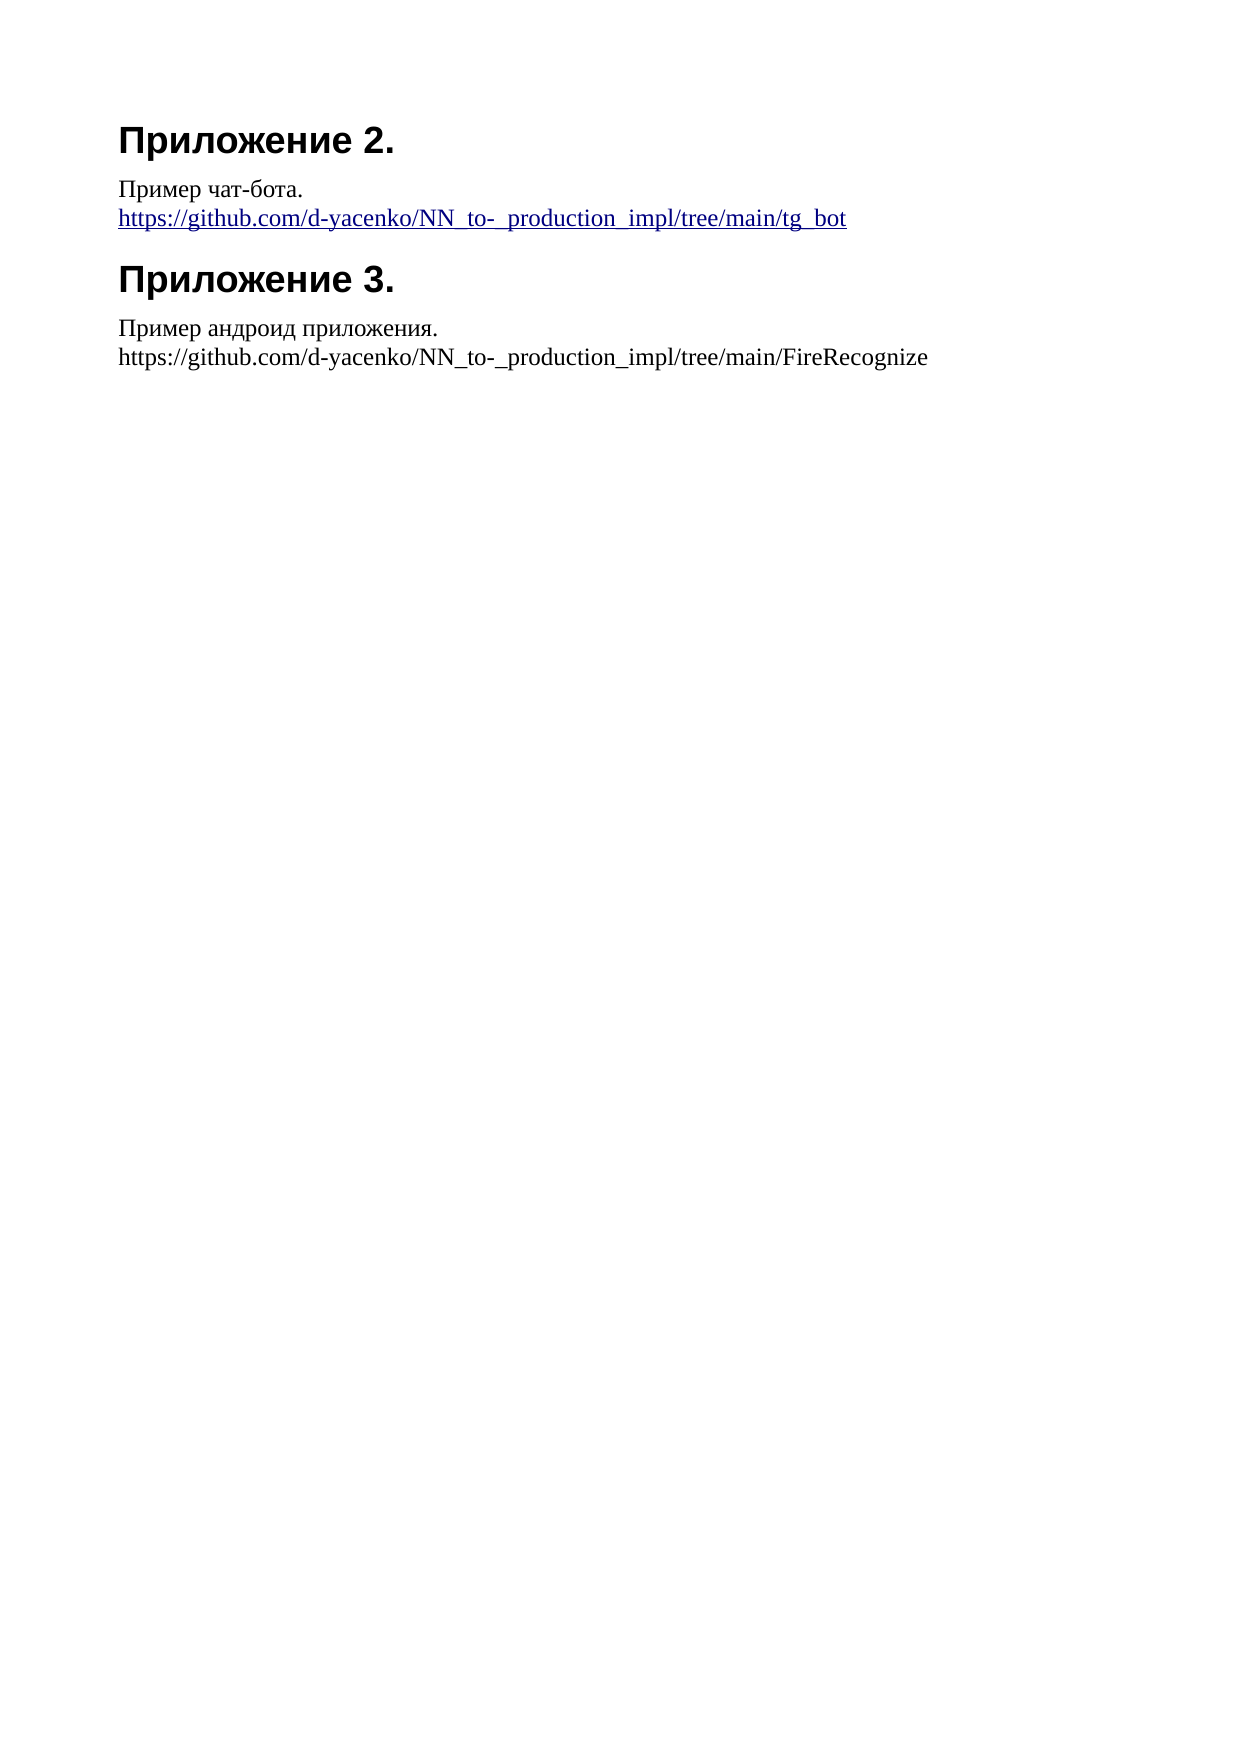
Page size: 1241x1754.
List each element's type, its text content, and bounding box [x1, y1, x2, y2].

text https://github.com/d-yacenko/NN_to-_production_impl/tree/main/tg_bot [118, 203, 1122, 232]
text Пример чат-бота. [118, 174, 1122, 203]
text Пример андроид приложения. [118, 313, 1122, 342]
subtitle Приложение 2. [118, 118, 1122, 162]
text https://github.com/d-yacenko/NN_to-_production_impl/tree/main/FireRecognize [118, 342, 1122, 370]
subtitle Приложение 3. [118, 257, 1122, 300]
